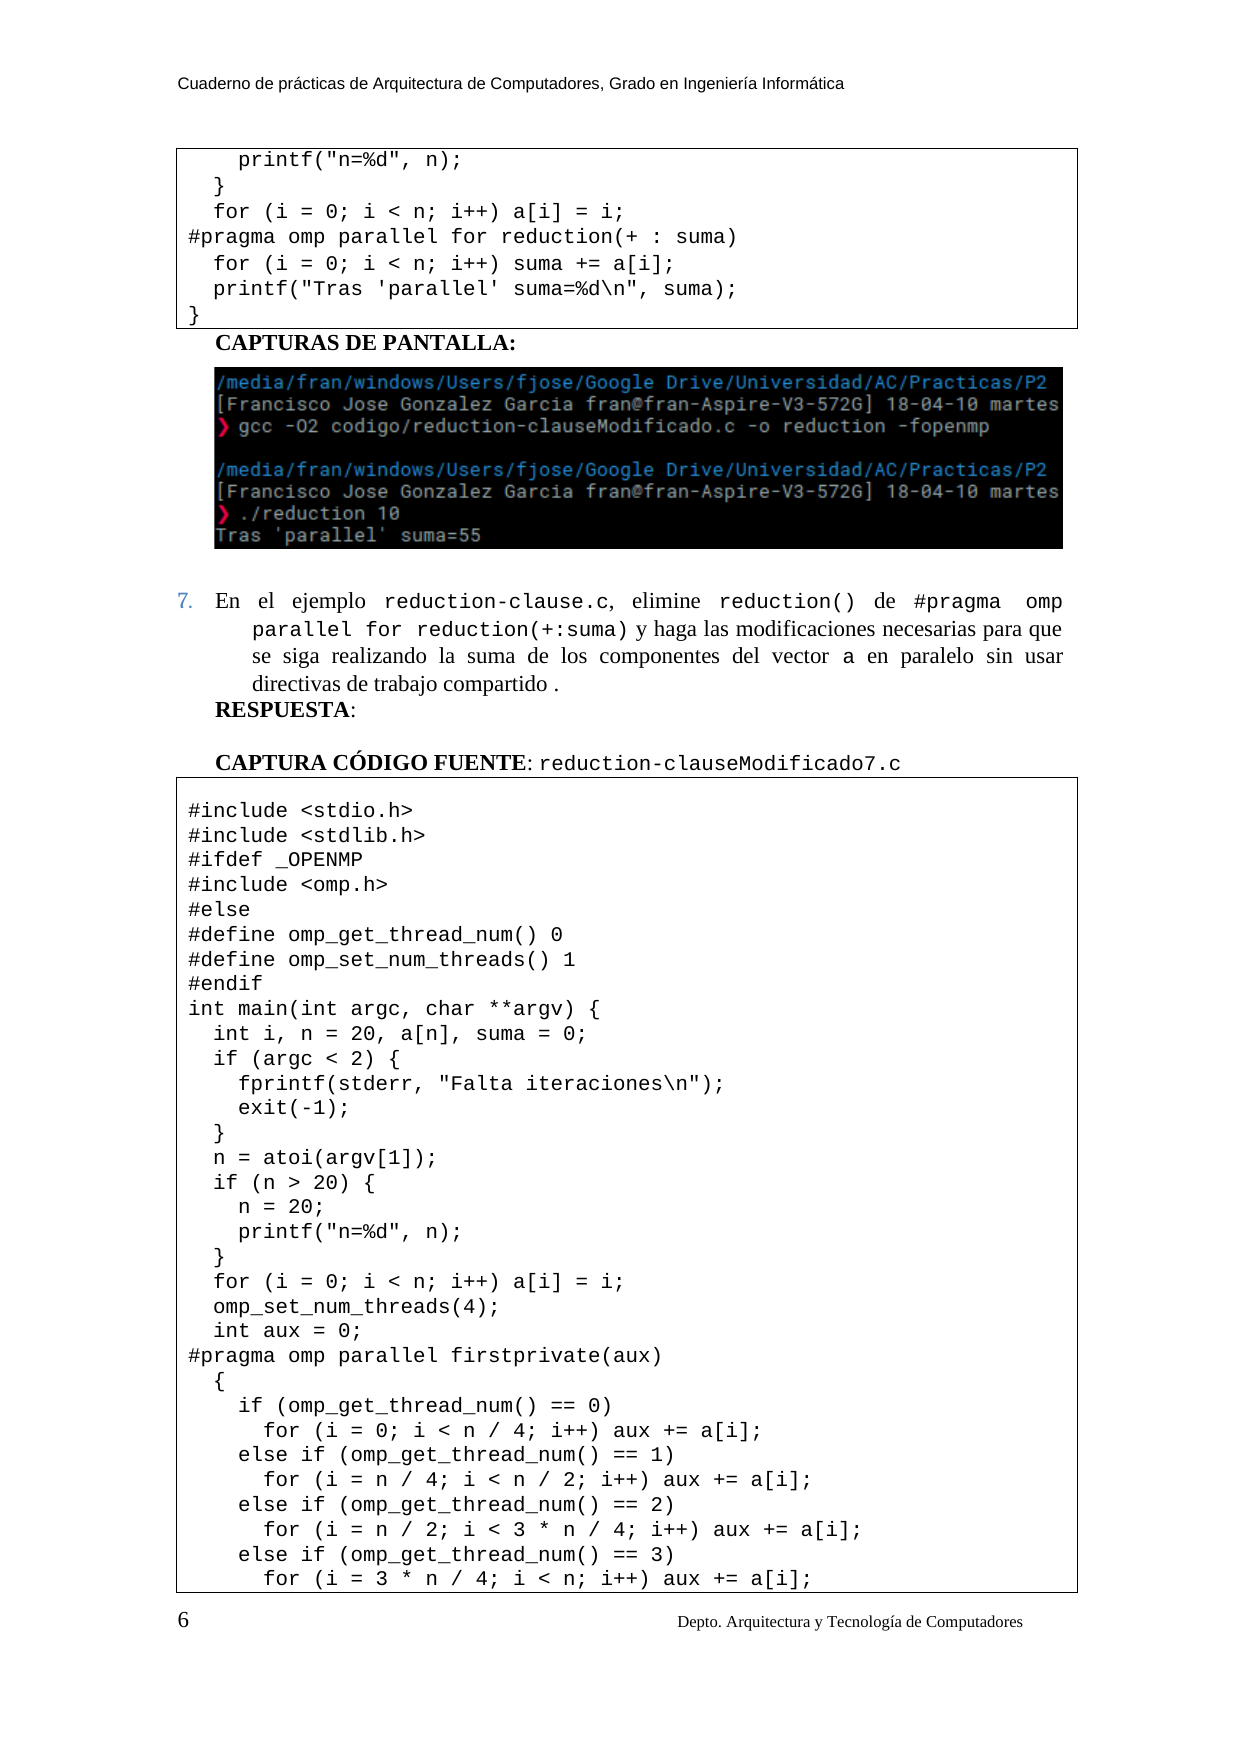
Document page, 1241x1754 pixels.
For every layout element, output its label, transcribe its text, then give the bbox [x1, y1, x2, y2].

text CAPTURA CÓDIGO FUENTE: reduction-clauseModificado7.c [215, 749, 1063, 777]
list En el ejemplo reduction-clause.c, elimine reduction() de #pragma omp parallel for reduction(+:suma) y haga las modificaciones necesarias para que se siga realizando la suma de los componentes del vector a en paralelo sin usar directivas de trabajo compartido . [177, 587, 1063, 696]
text RESPUESTA: [215, 696, 1063, 723]
text CAPTURAS DE PANTALLA: [215, 329, 1063, 355]
table_header #include <stdio.h> #include <stdlib.h> #ifdef _OPENMP #include <omp.h> #else #define omp_get_thread_num() 0 #define omp_set_num_threads() 1 #endif int main(int argc, char **argv) { int i, n = 20, a[n], suma = 0; if (argc < 2) { fprintf(stderr, "Falta iteraciones\n"); exit(-1); } n = atoi(argv[1]); if (n > 20) { n = 20; printf("n=%d", n); } for (i = 0; i < n; i++) a[i] = i; omp_set_num_threads(4); int aux = 0; #pragma omp parallel firstprivate(aux) { if (omp_get_thread_num() == 0) for (i = 0; i < n / 4; i++) aux += a[i]; else if (omp_get_thread_num() == 1) for (i = n / 4; i < n / 2; i++) aux += a[i]; else if (omp_get_thread_num() == 2) for (i = n / 2; i < 3 * n / 4; i++) aux += a[i]; else if (omp_get_thread_num() == 3) for (i = 3 * n / 4; i < n; i++) aux += a[i]; [177, 778, 1077, 1592]
picture [214, 367, 1063, 549]
table_header printf("n=%d", n); } for (i = 0; i < n; i++) a[i] = i; #pragma omp parallel for reduction(+ : suma) for (i = 0; i < n; i++) suma += a[i]; printf("Tras 'parallel' suma=%d\n", suma); } [177, 149, 1077, 328]
